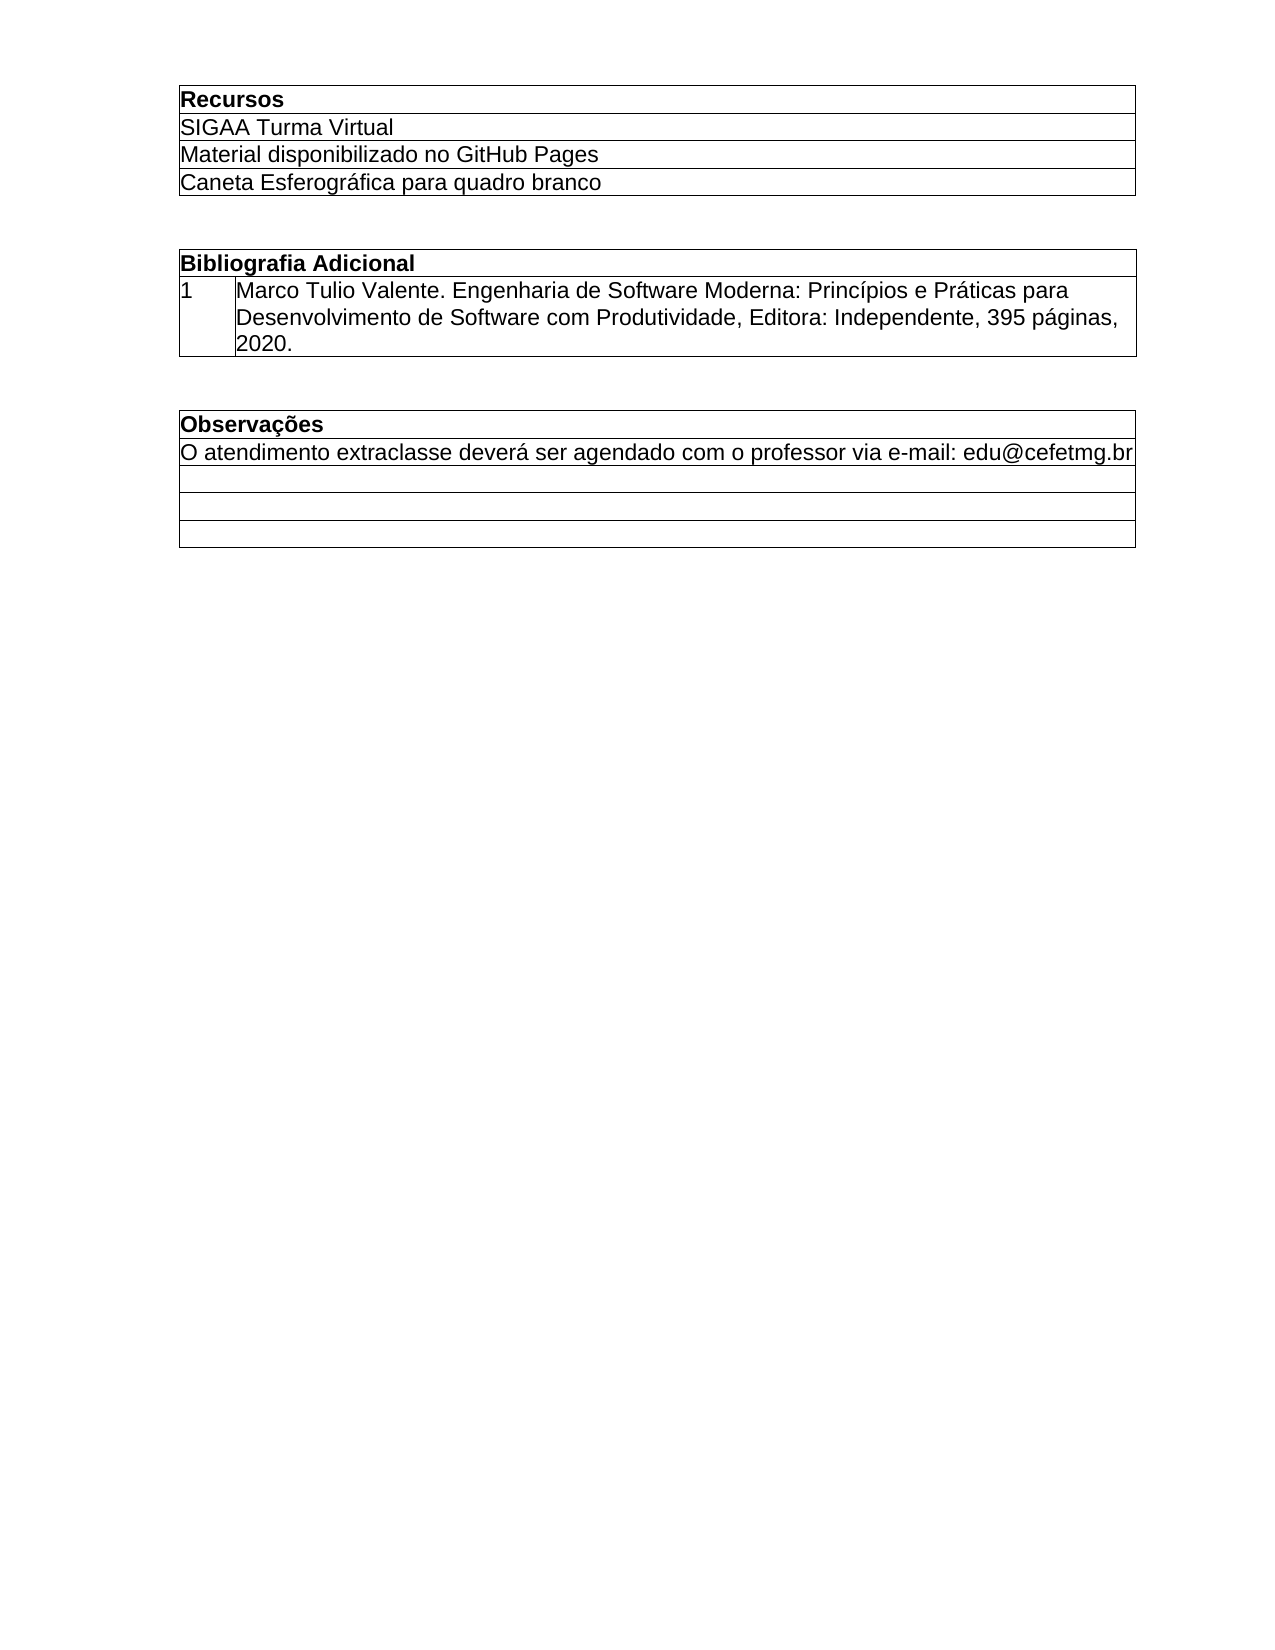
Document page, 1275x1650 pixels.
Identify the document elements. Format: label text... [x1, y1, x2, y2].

table_cell 1 [180, 277, 235, 356]
table_header Recursos [180, 86, 1135, 113]
table_cell Material disponibilizado no GitHub Pages [180, 141, 1135, 168]
table_cell Caneta Esferográfica para quadro branco [180, 169, 1135, 195]
table_cell [180, 466, 1135, 492]
table_cell [180, 521, 1135, 547]
table_cell [180, 493, 1135, 519]
table_header Observações [180, 411, 1135, 437]
table_cell SIGAA Turma Virtual [180, 114, 1135, 140]
table_cell O atendimento extraclasse deverá ser agendado com o professor via e-mail: edu@cefetmg.br [180, 439, 1135, 465]
table_header Bibliografia Adicional [180, 250, 1136, 276]
table_cell Marco Tulio Valente. Engenharia de Software Moderna: Princípios e Práticas para Desenvolvimento de Software com Produtividade, Editora: Independente, 395 páginas, 2020. [236, 277, 1136, 356]
